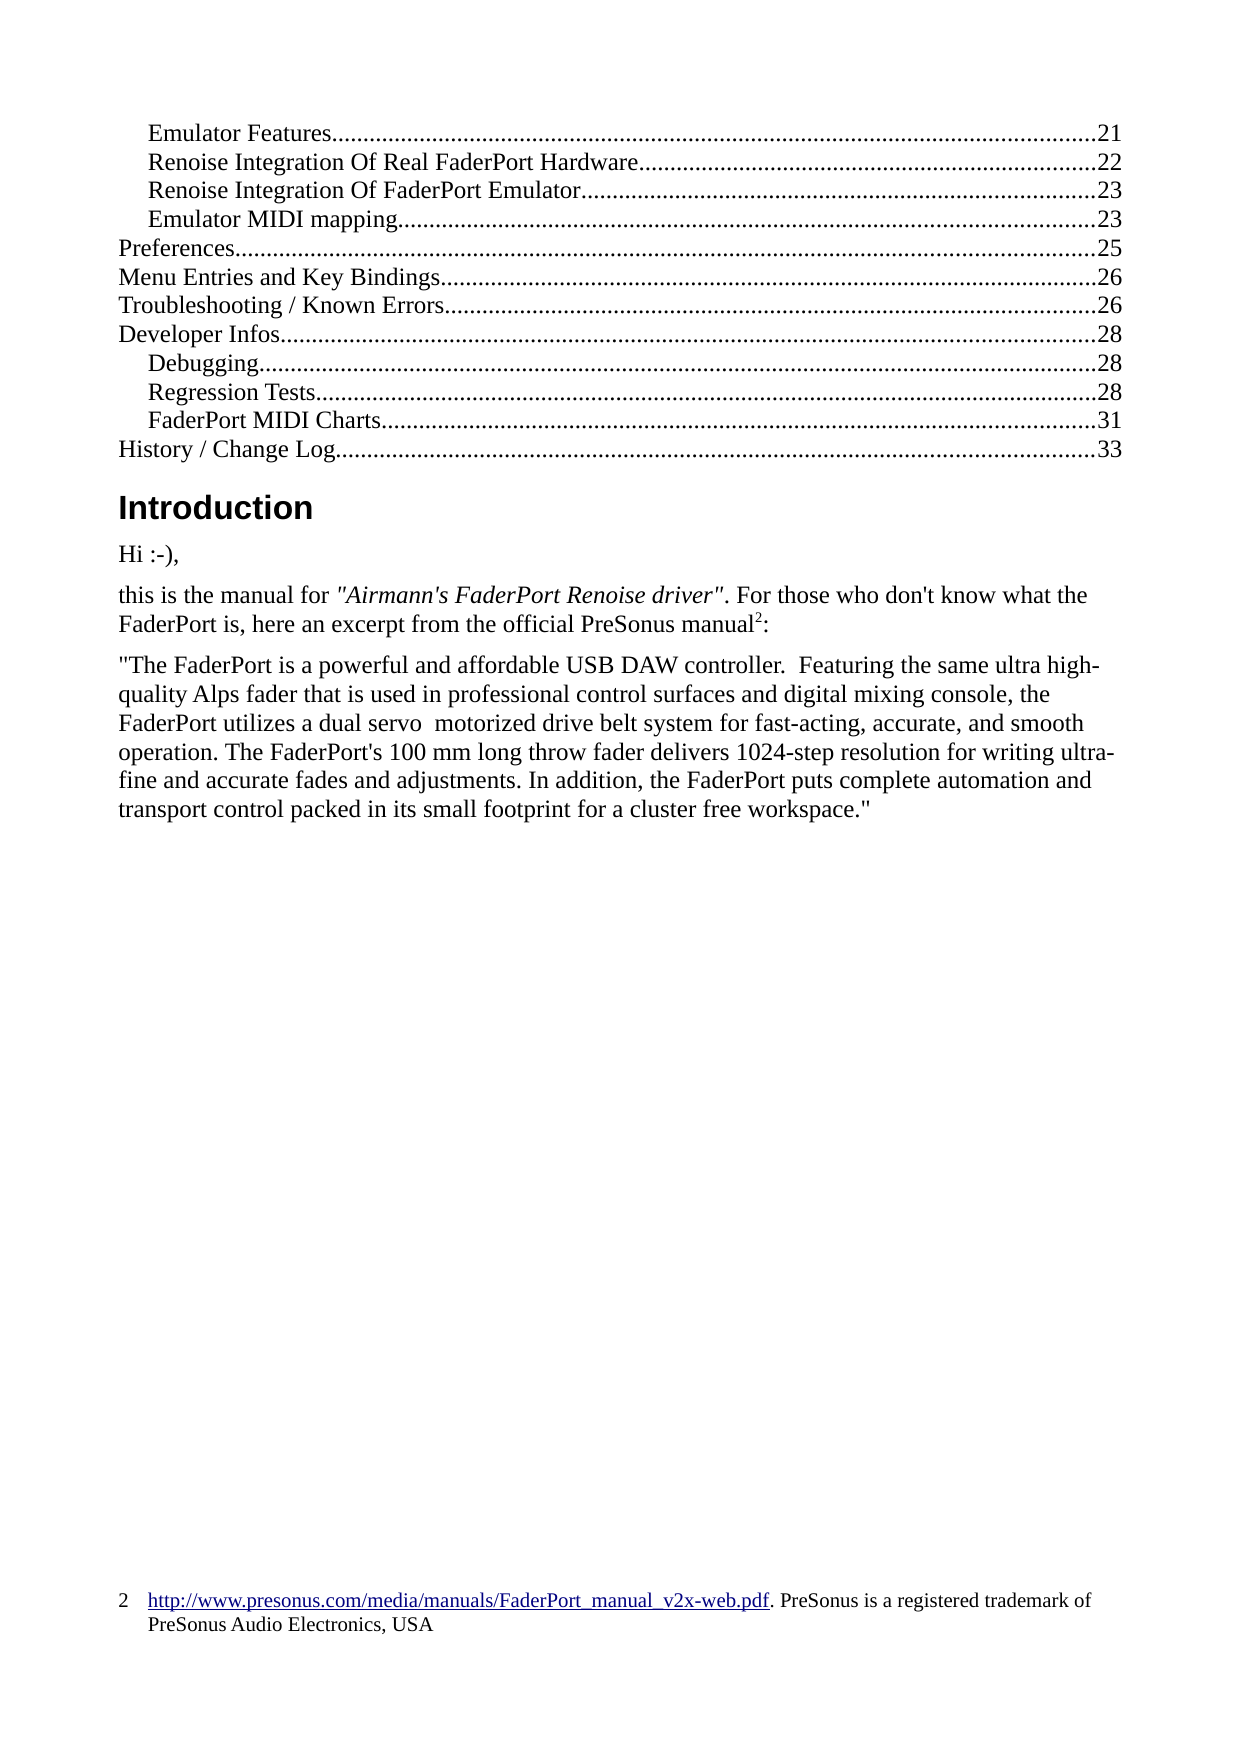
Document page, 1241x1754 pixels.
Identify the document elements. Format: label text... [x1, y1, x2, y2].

text "The FaderPort is a powerful and affordable USB DAW controller. Featuring the same ultra high-quality Alps fader that is used in professional control surfaces and digital mixing console, the FaderPort utilizes a dual servo motorized drive belt system for fast-acting, accurate, and smooth operation. The FaderPort's 100 mm long throw fader delivers 1024-step resolution for writing ultra-fine and accurate fades and adjustments. In addition, the FaderPort puts complete automation and transport control packed in its small footprint for a cluster free workspace." [118, 651, 1122, 823]
text http://www.presonus.com/media/manuals/FaderPort_manual_v2x-web.pdf. PreSonus is a registered trademark of PreSonus Audio Electronics, USA [118, 1588, 1122, 1636]
text this is the manual for "Airmann's FaderPort Renoise driver". For those who don't know what the FaderPort is, here an excerpt from the official PreSonus manual: [118, 581, 1122, 638]
text Regression Tests 28 [148, 377, 1122, 406]
subtitle Introduction [118, 488, 1122, 527]
text Debugging 28 [148, 348, 1122, 377]
text Preferences 25 [118, 233, 1122, 262]
text Emulator Features 21 [148, 118, 1122, 147]
text Hi :-), [118, 539, 1122, 568]
text Renoise Integration Of FaderPort Emulator 23 [148, 176, 1122, 204]
text Menu Entries and Key Bindings 26 [118, 262, 1122, 291]
text Renoise Integration Of Real FaderPort Hardware 22 [148, 147, 1122, 176]
text Developer Infos 28 [118, 319, 1122, 348]
text History / Change Log 33 [118, 434, 1122, 463]
text Emulator MIDI mapping 23 [148, 204, 1122, 233]
text Troubleshooting / Known Errors 26 [118, 291, 1122, 319]
text FaderPort MIDI Charts 31 [148, 406, 1122, 434]
